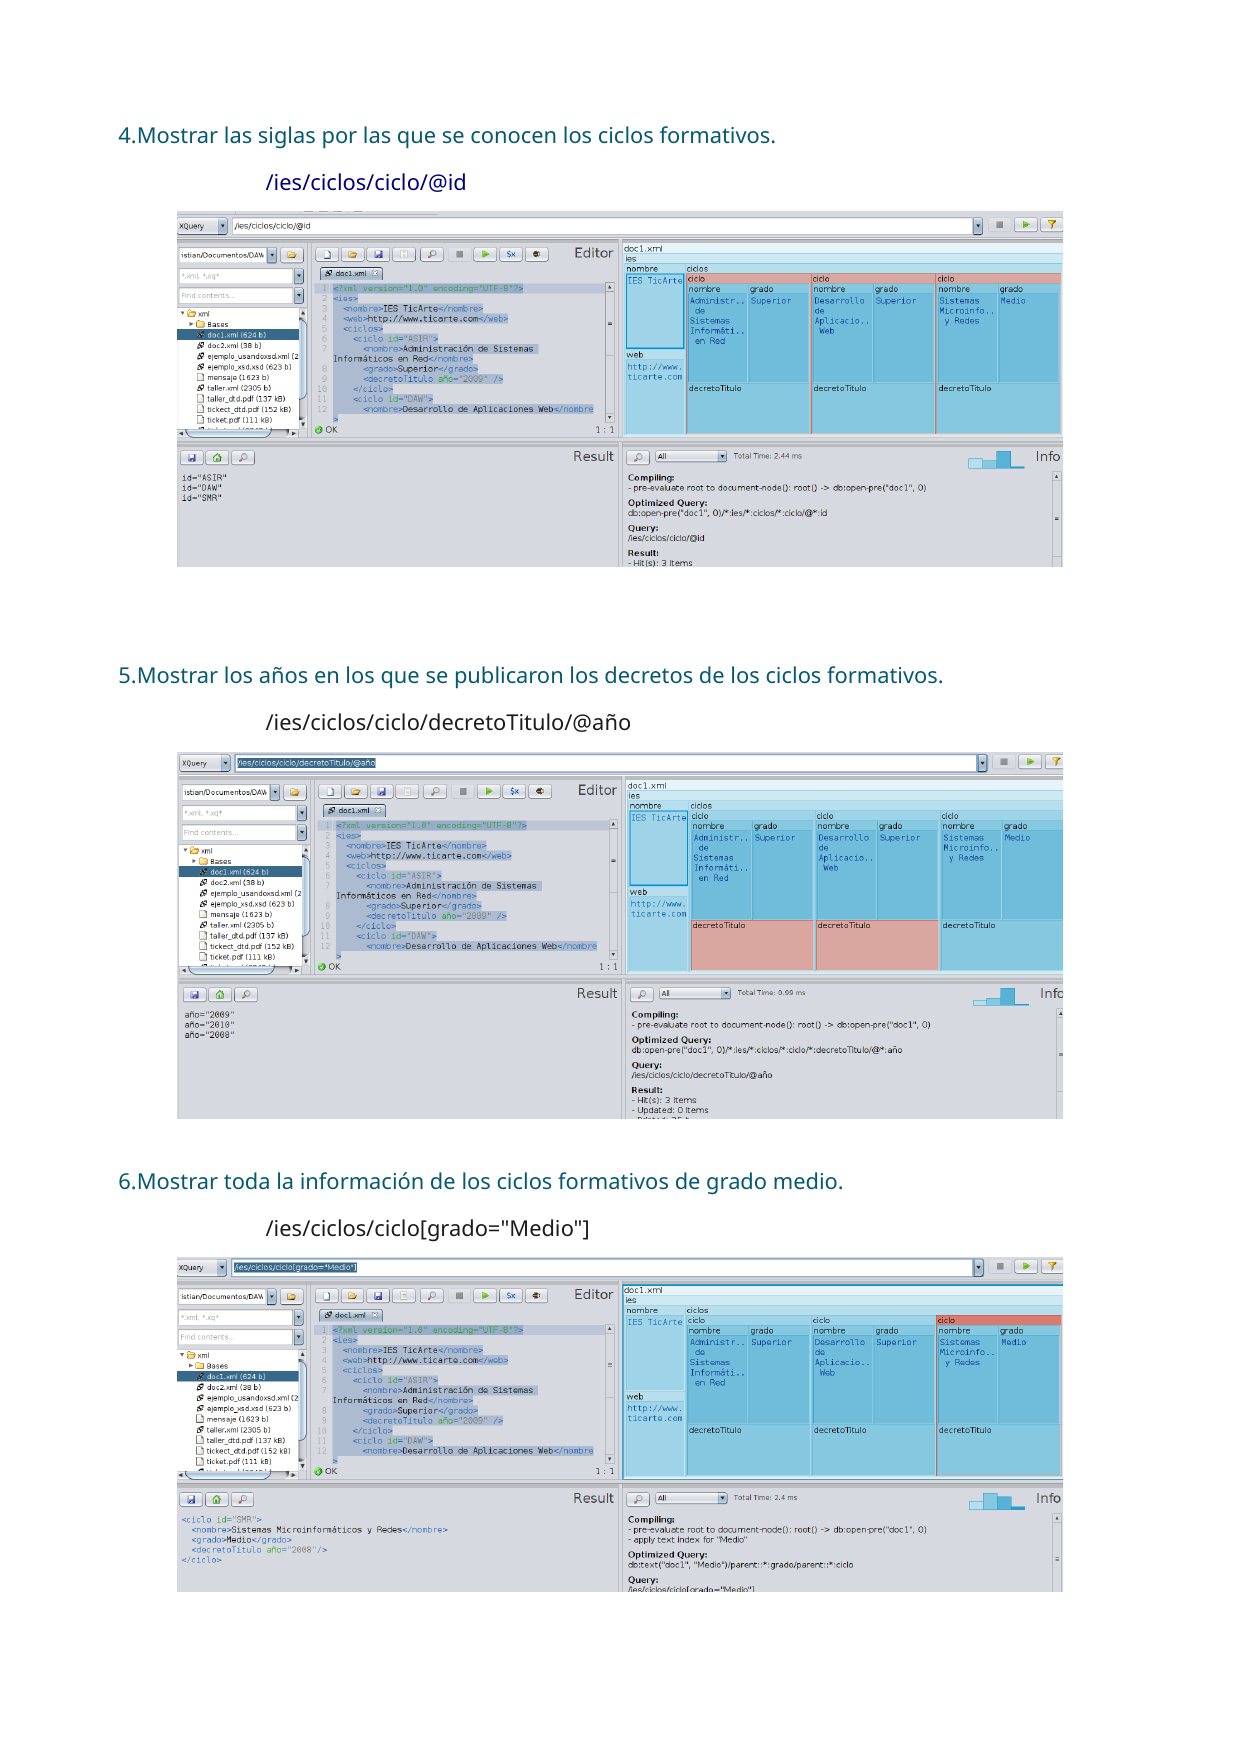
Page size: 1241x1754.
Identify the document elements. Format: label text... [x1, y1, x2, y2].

list Mostrar los años en los que se publicaron los decretos de los ciclos formativos. [118, 659, 1122, 690]
picture [177, 752, 1064, 1119]
list Mostrar toda la información de los ciclos formativos de grado medio. [118, 1164, 1122, 1195]
list /ies/ciclos/ciclo[grado="Medio"] [236, 1211, 1122, 1242]
picture [177, 211, 1064, 567]
list /ies/ciclos/ciclo/@id [236, 165, 1122, 196]
picture [177, 1257, 1064, 1592]
list Mostrar las siglas por las que se conocen los ciclos formativos. [118, 118, 1122, 149]
list /ies/ciclos/ciclo/decretoTitulo/@año [236, 706, 1122, 737]
